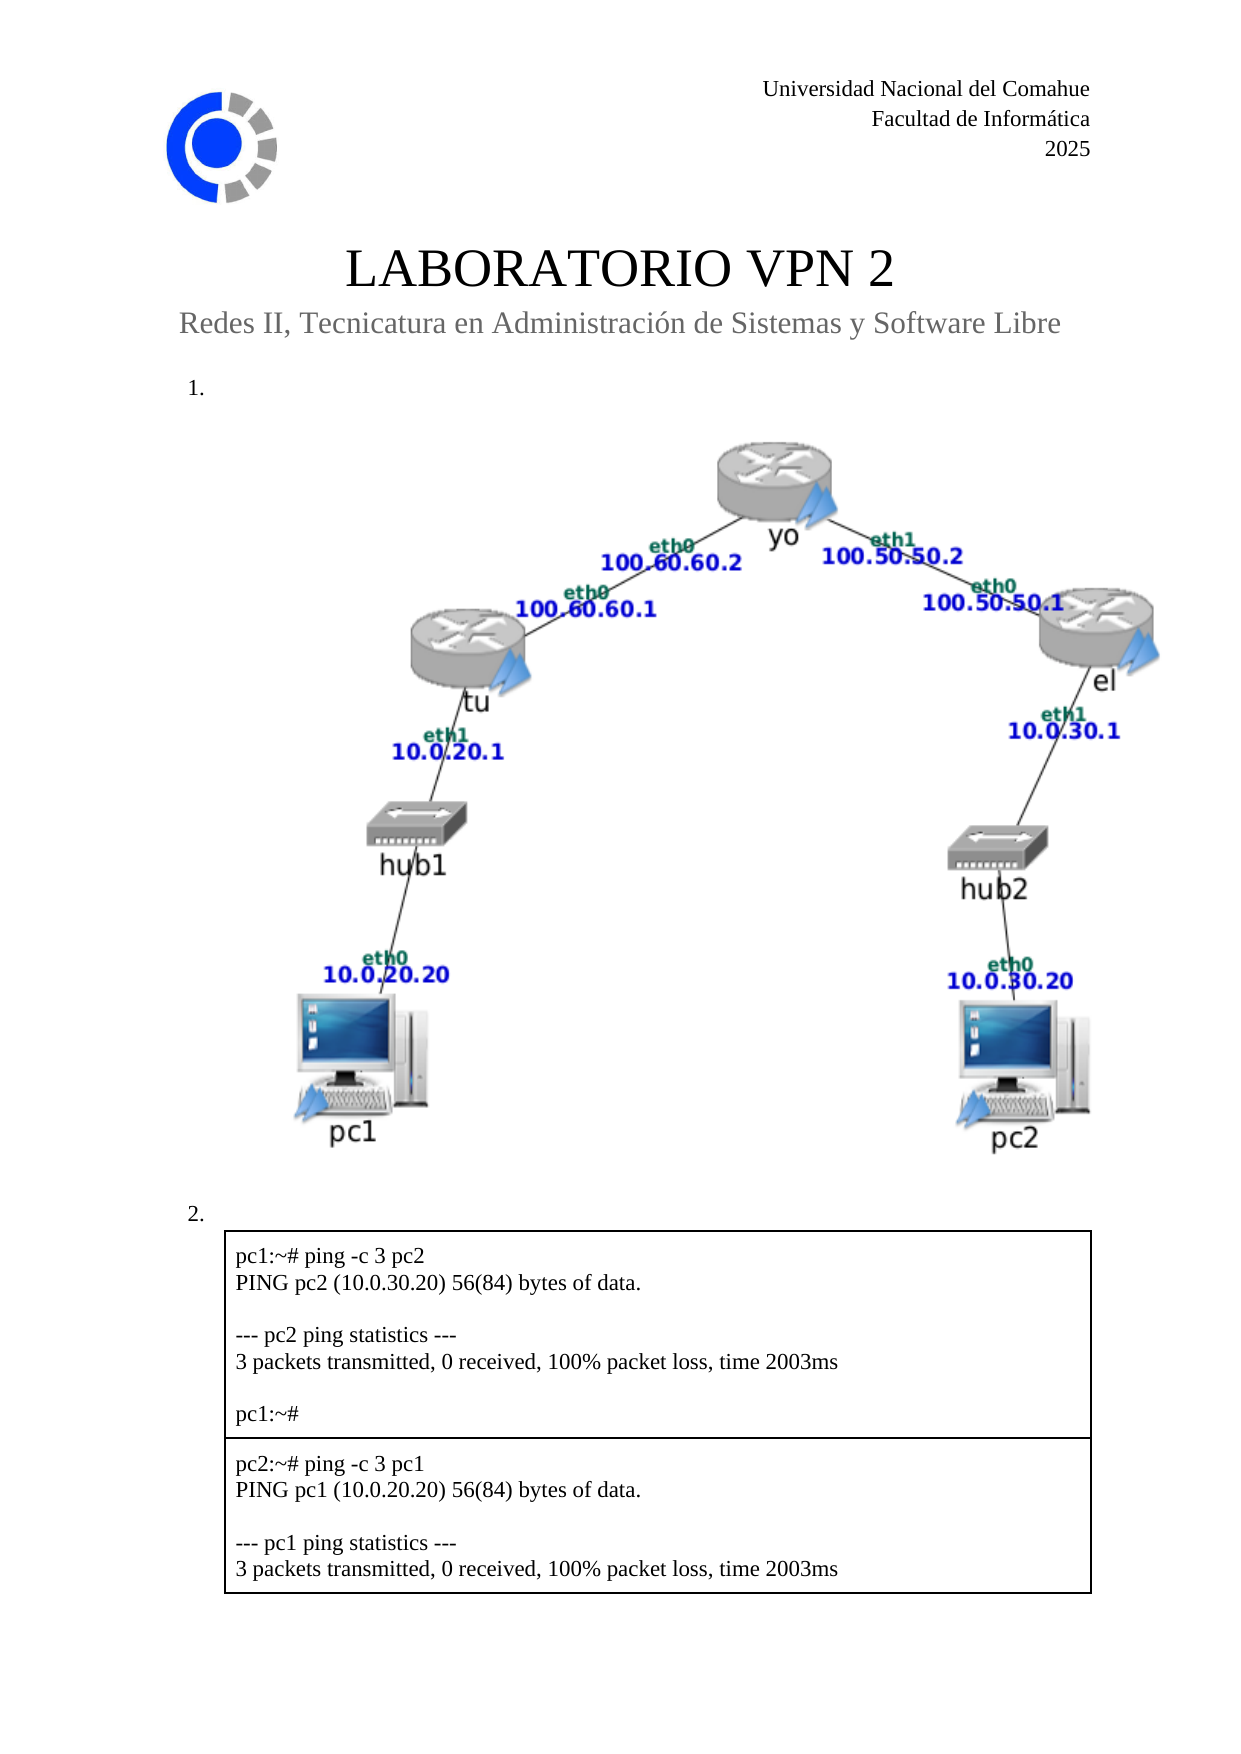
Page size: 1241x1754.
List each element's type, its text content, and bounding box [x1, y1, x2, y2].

subtitle Redes II, Tecnicatura en Administración de Sistemas y Software Libre [150, 305, 1090, 341]
title LABORATORIO VPN 2 [150, 236, 1090, 298]
picture [225, 404, 1166, 1196]
picture [153, 78, 293, 211]
table_header pc1:~# ping -c 3 pc2 PING pc2 (10.0.30.20) 56(84) bytes of data. --- pc2 ping statistics --- 3 packets transmitted, 0 received, 100% packet loss, time 2003ms pc1:~# [226, 1232, 1090, 1437]
table_cell pc2:~# ping -c 3 pc1 PING pc1 (10.0.20.20) 56(84) bytes of data. --- pc1 ping statistics --- 3 packets transmitted, 0 received, 100% packet loss, time 2003ms [226, 1439, 1090, 1592]
